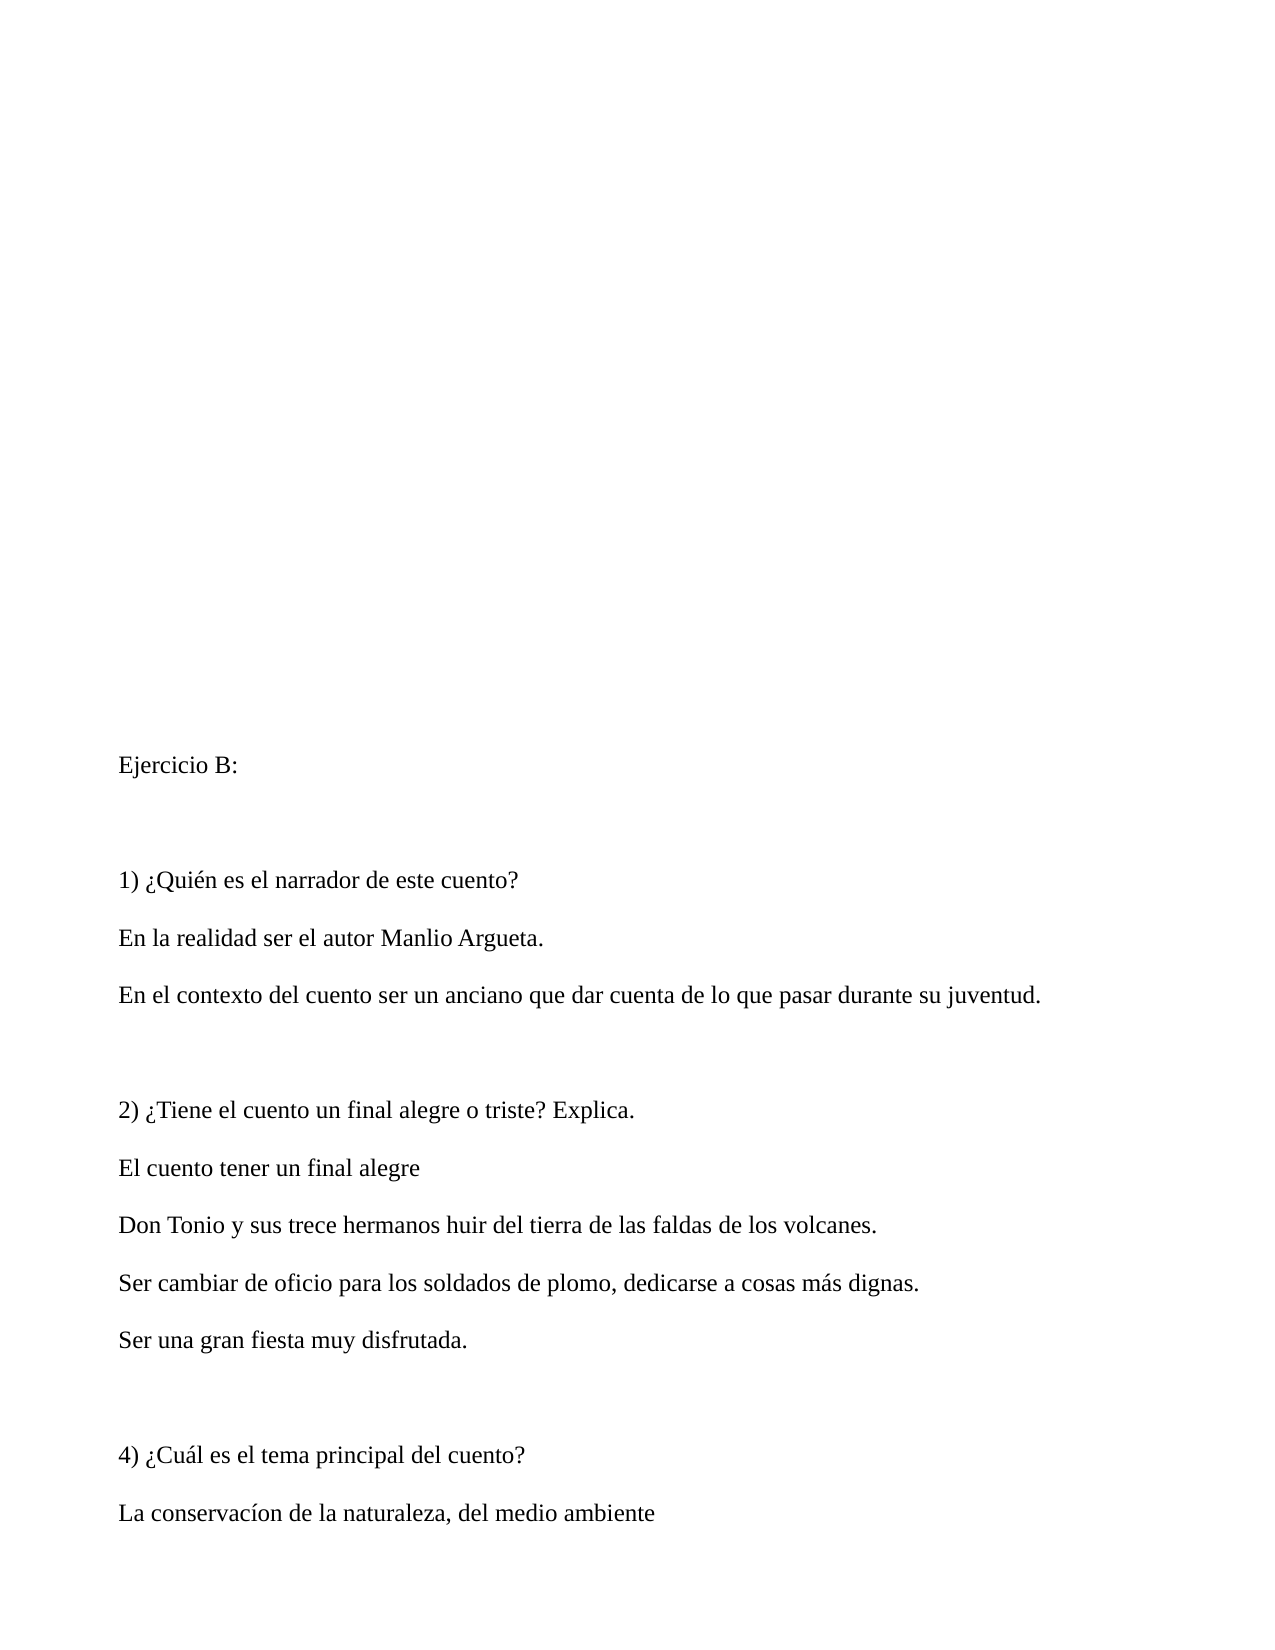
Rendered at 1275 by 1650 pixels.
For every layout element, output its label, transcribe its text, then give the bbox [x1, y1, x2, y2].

text Ser una gran fiesta muy disfrutada. [118, 1326, 1157, 1354]
text 1) ¿Quién es el narrador de este cuento? [118, 866, 1157, 894]
text El cuento tener un final alegre [118, 1153, 1157, 1182]
text En el contexto del cuento ser un anciano que dar cuenta de lo que pasar durante su juventud. [118, 981, 1157, 1009]
text 2) ¿Tiene el cuento un final alegre o triste? Explica. [118, 1096, 1157, 1124]
text La conservacíon de la naturaleza, del medio ambiente [118, 1498, 1157, 1527]
text 4) ¿Cuál es el tema principal del cuento? [118, 1441, 1157, 1469]
text Don Tonio y sus trece hermanos huir del tierra de las faldas de los volcanes. [118, 1211, 1157, 1239]
text Ser cambiar de oficio para los soldados de plomo, dedicarse a cosas más dignas. [118, 1268, 1157, 1297]
text Ejercicio B: [118, 751, 1157, 779]
text En la realidad ser el autor Manlio Argueta. [118, 923, 1157, 952]
